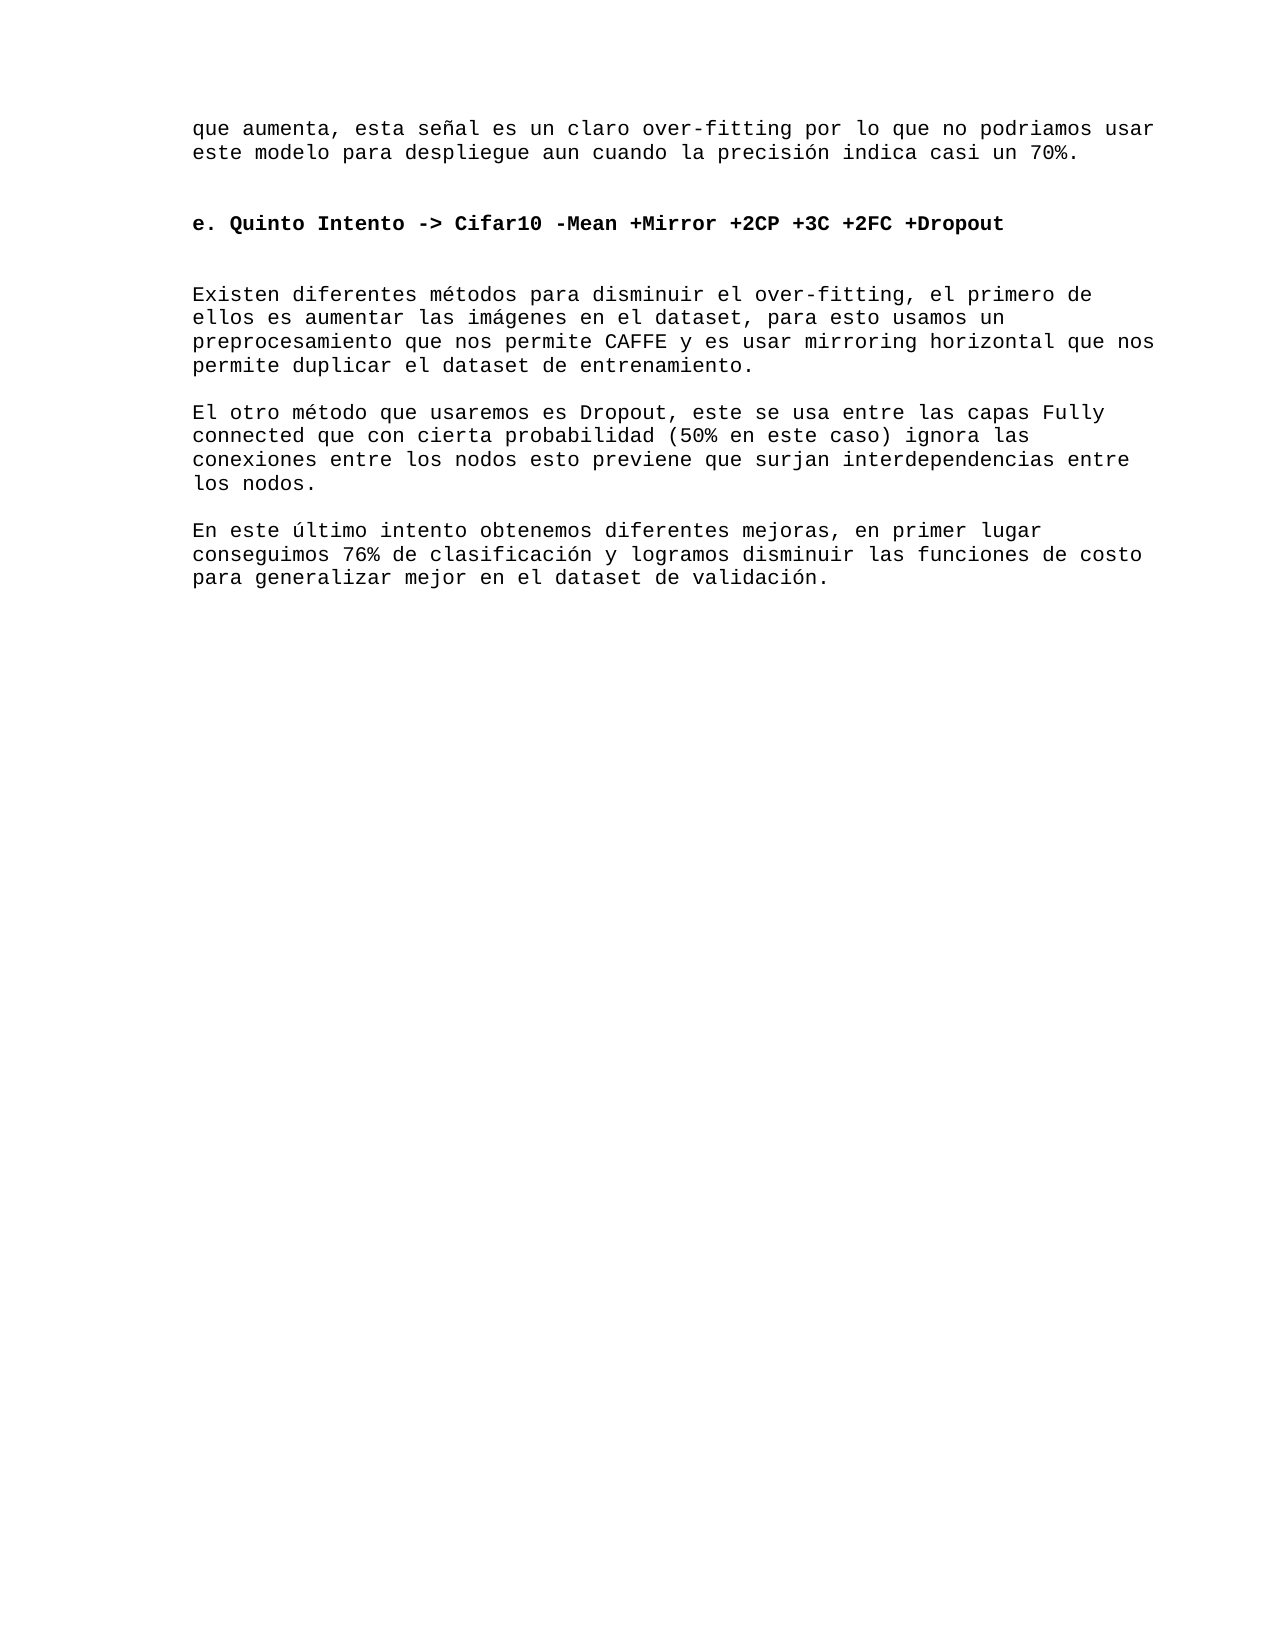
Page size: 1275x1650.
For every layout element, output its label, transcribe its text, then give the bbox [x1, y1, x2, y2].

text e. Quinto Intento -> Cifar10 -Mean +Mirror +2CP +3C +2FC +Dropout [118, 213, 1157, 236]
text El otro método que usaremos es Dropout, este se usa entre las capas Fully connected que con cierta probabilidad (50% en este caso) ignora las conexiones entre los nodos esto previene que surjan interdependencias entre los nodos. [118, 402, 1157, 496]
text En este último intento obtenemos diferentes mejoras, en primer lugar conseguimos 76% de clasificación y logramos disminuir las funciones de costo para generalizar mejor en el dataset de validación. [118, 520, 1157, 591]
text que aumenta, esta señal es un claro over-fitting por lo que no podriamos usar este modelo para despliegue aun cuando la precisión indica casi un 70%. [118, 118, 1157, 165]
text Existen diferentes métodos para disminuir el over-fitting, el primero de ellos es aumentar las imágenes en el dataset, para esto usamos un preprocesamiento que nos permite CAFFE y es usar mirroring horizontal que nos permite duplicar el dataset de entrenamiento. [118, 284, 1157, 378]
